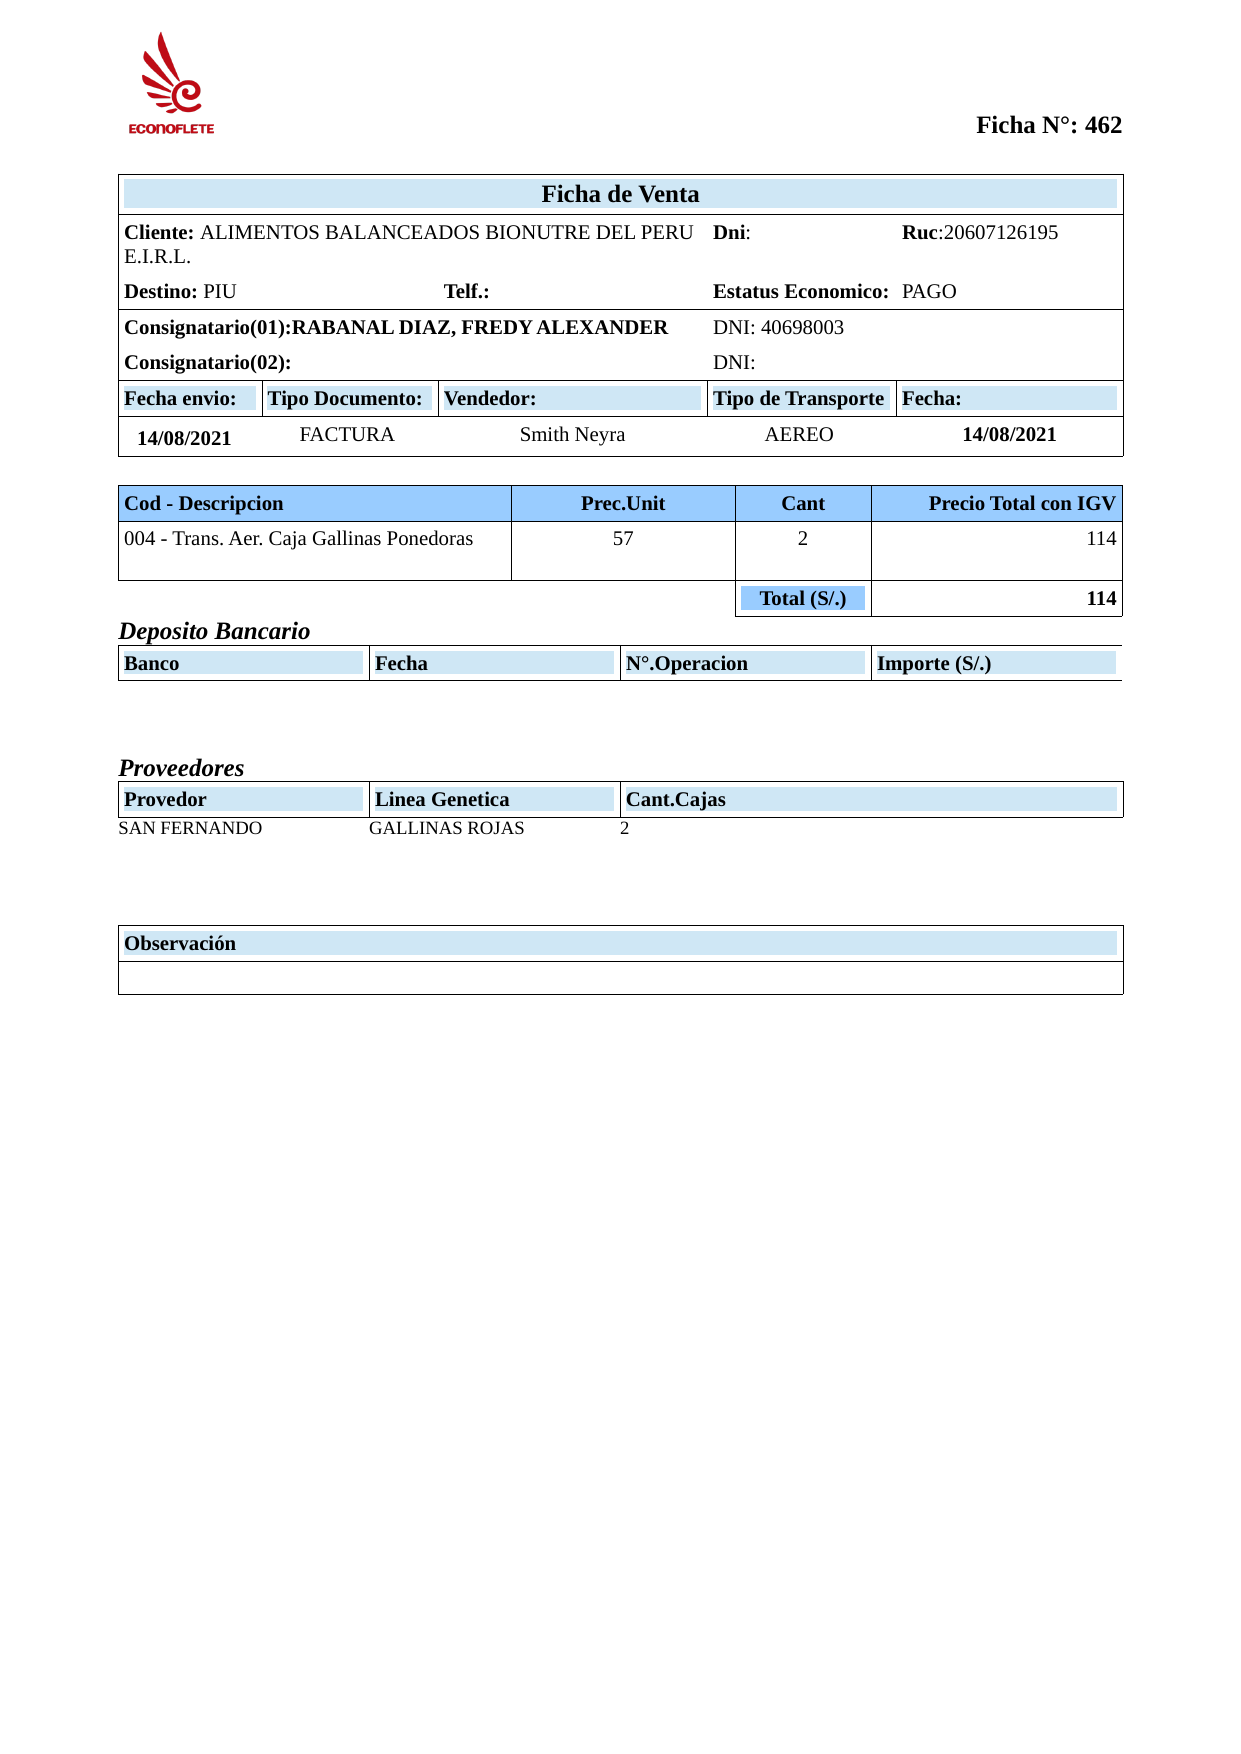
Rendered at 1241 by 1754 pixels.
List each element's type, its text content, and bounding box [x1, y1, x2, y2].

table_cell 114 [872, 581, 1122, 616]
table_cell GALLINAS ROJAS [369, 818, 620, 839]
table_cell [118, 860, 369, 882]
text Proveedores [118, 753, 1122, 781]
table_cell [871, 681, 1122, 704]
table_cell [620, 729, 871, 753]
table_cell [118, 882, 369, 903]
table_cell 2 [736, 522, 871, 580]
table_cell Cliente: ALIMENTOS BALANCEADOS BIONUTRE DEL PERU E.I.R.L. [119, 215, 707, 273]
table_cell [620, 681, 871, 704]
table_cell [369, 729, 620, 753]
table_cell Estatus Economico: [707, 274, 896, 309]
table_cell [511, 581, 735, 616]
table_header Cod - Descripcion [119, 486, 511, 521]
table_cell PAGO [896, 274, 1123, 309]
table_cell Smith Neyra [438, 417, 707, 456]
table_cell [369, 860, 620, 882]
table_cell 2 [620, 818, 1123, 839]
table_cell 57 [512, 522, 735, 580]
table_cell [369, 839, 620, 860]
table_cell [119, 962, 1123, 994]
table_cell Ruc:20607126195 [896, 215, 1123, 273]
table_header Prec.Unit [512, 486, 735, 521]
table_cell [620, 839, 1123, 860]
table_cell DNI: [707, 345, 1123, 380]
table_cell Vendedor: [439, 381, 707, 416]
table_header Banco [119, 646, 369, 680]
table_cell 004 - Trans. Aer. Caja Gallinas Ponedoras [119, 522, 511, 580]
table_cell [871, 729, 1122, 753]
table_header N°.Operacion [621, 646, 871, 680]
table_cell [871, 705, 1122, 728]
table_cell Telf.: [438, 274, 707, 309]
table_header Precio Total con IGV [872, 486, 1122, 521]
table_cell [118, 681, 369, 704]
table_cell [620, 882, 1123, 903]
table_cell Fecha: [897, 381, 1123, 416]
table_cell FACTURA [262, 417, 438, 456]
table_cell Consignatario(02): [119, 345, 707, 380]
table_cell [369, 882, 620, 903]
table_cell Total (S/.) [736, 581, 871, 616]
table_cell [118, 729, 369, 753]
table_cell [118, 705, 369, 728]
table_cell Consignatario(01):RABANAL DIAZ, FREDY ALEXANDER [119, 310, 707, 344]
table_cell [118, 903, 369, 925]
table_cell Tipo Documento: [263, 381, 438, 416]
table_cell [369, 705, 620, 728]
table_cell DNI: 40698003 [707, 310, 1123, 344]
table_cell AEREO [707, 417, 896, 456]
table_header Provedor [119, 782, 369, 817]
table_cell [118, 839, 369, 860]
table_cell [620, 705, 871, 728]
table_cell [620, 860, 1123, 882]
table_cell 14/08/2021 [896, 417, 1123, 456]
table_header Cant [736, 486, 871, 521]
table_header Observación [119, 926, 1123, 961]
table_cell [369, 903, 620, 925]
text Deposito Bancario [118, 616, 1122, 645]
table_header Cant.Cajas [621, 782, 1123, 817]
table_cell [369, 681, 620, 704]
table_cell 14/08/2021 [119, 417, 262, 456]
table_cell 114 [872, 522, 1122, 580]
table_cell Destino: PIU [119, 274, 438, 309]
table_header Fecha [370, 646, 620, 680]
picture [118, 31, 225, 134]
table_cell [620, 903, 1123, 925]
table_cell Dni: [707, 215, 896, 273]
table_header Linea Genetica [370, 782, 620, 817]
table_cell Tipo de Transporte [708, 381, 896, 416]
table_cell [118, 581, 511, 616]
table_header Ficha de Venta [119, 175, 1123, 214]
table_cell SAN FERNANDO [118, 818, 369, 839]
table_header Importe (S/.) [872, 646, 1122, 680]
table_cell Fecha envio: [119, 381, 262, 416]
